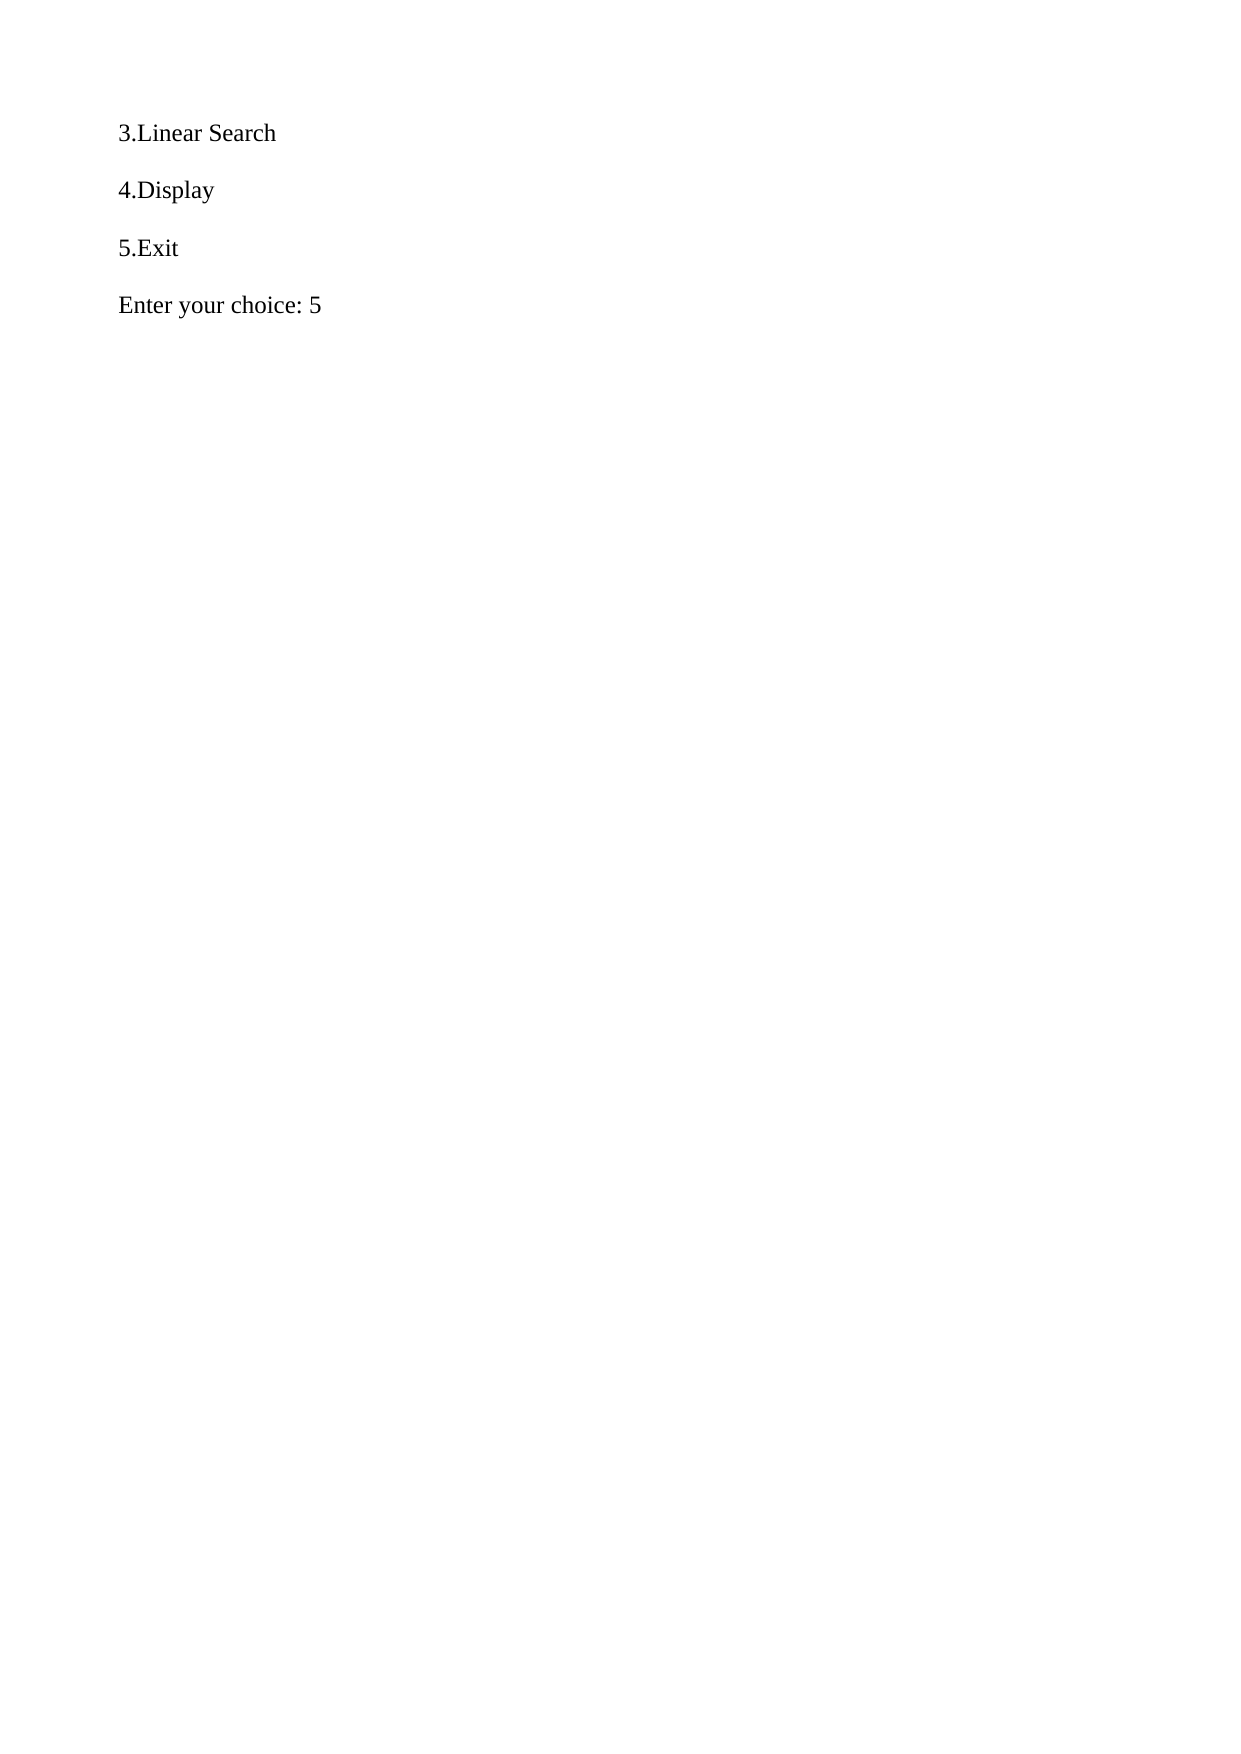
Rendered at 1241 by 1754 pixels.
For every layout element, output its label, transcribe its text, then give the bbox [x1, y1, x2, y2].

text 4.Display [118, 176, 1122, 204]
text 3.Linear Search [118, 118, 1122, 147]
text Enter your choice: 5 [118, 291, 1122, 319]
text 5.Exit [118, 233, 1122, 262]
